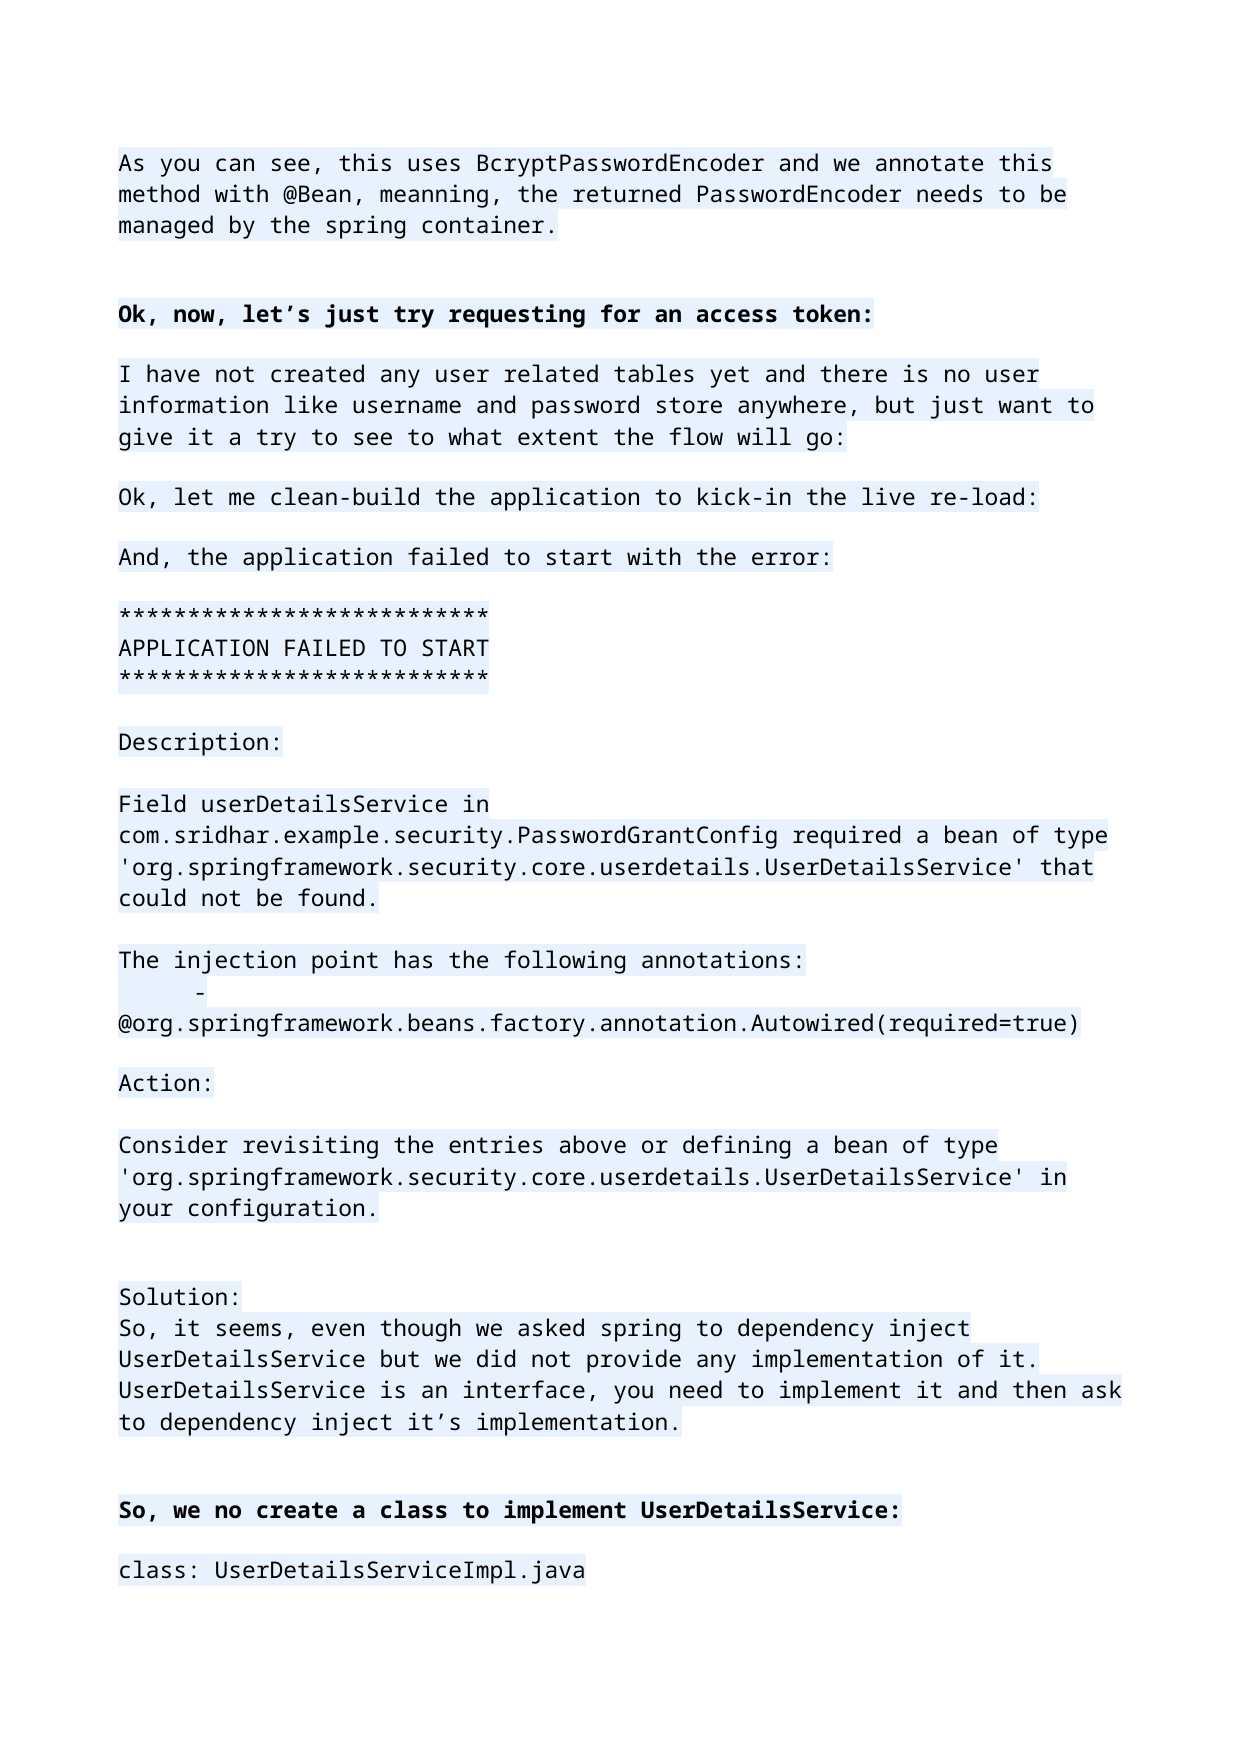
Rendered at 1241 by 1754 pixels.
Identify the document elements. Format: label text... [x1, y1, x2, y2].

text - @org.springframework.beans.factory.annotation.Autowired(required=true) [118, 976, 1122, 1038]
text So, it seems, even though we asked spring to dependency inject UserDetailsService but we did not provide any implementation of it. [118, 1312, 1122, 1374]
text Description: [118, 726, 1122, 757]
text Consider revisiting the entries above or defining a bean of type 'org.springframework.security.core.userdetails.UserDetailsService' in your configuration. [118, 1129, 1122, 1223]
text The injection point has the following annotations: [118, 944, 1122, 976]
text As you can see, this uses BcryptPasswordEncoder and we annotate this method with @Bean, meanning, the returned PasswordEncoder needs to be managed by the spring container. [118, 147, 1122, 241]
text So, we no create a class to implement UserDetailsService: [118, 1494, 1122, 1526]
text UserDetailsService is an interface, you need to implement it and then ask to dependency inject it’s implementation. [118, 1374, 1122, 1437]
text Field userDetailsService in com.sridhar.example.security.PasswordGrantConfig required a bean of type 'org.springframework.security.core.userdetails.UserDetailsService' that could not be found. [118, 788, 1122, 913]
text Solution: [118, 1281, 1122, 1312]
text I have not created any user related tables yet and there is no user information like username and password store anywhere, but just want to give it a try to see to what extent the flow will go: [118, 358, 1122, 452]
text *************************** [118, 601, 1122, 632]
text APPLICATION FAILED TO START [118, 632, 1122, 663]
text class: UserDetailsServiceImpl.java [118, 1554, 1122, 1586]
text *************************** [118, 663, 1122, 694]
text And, the application failed to start with the error: [118, 541, 1122, 572]
text Action: [118, 1067, 1122, 1098]
text Ok, let me clean-build the application to kick-in the live re-load: [118, 481, 1122, 512]
text Ok, now, let’s just try requesting for an access token: [118, 298, 1122, 329]
